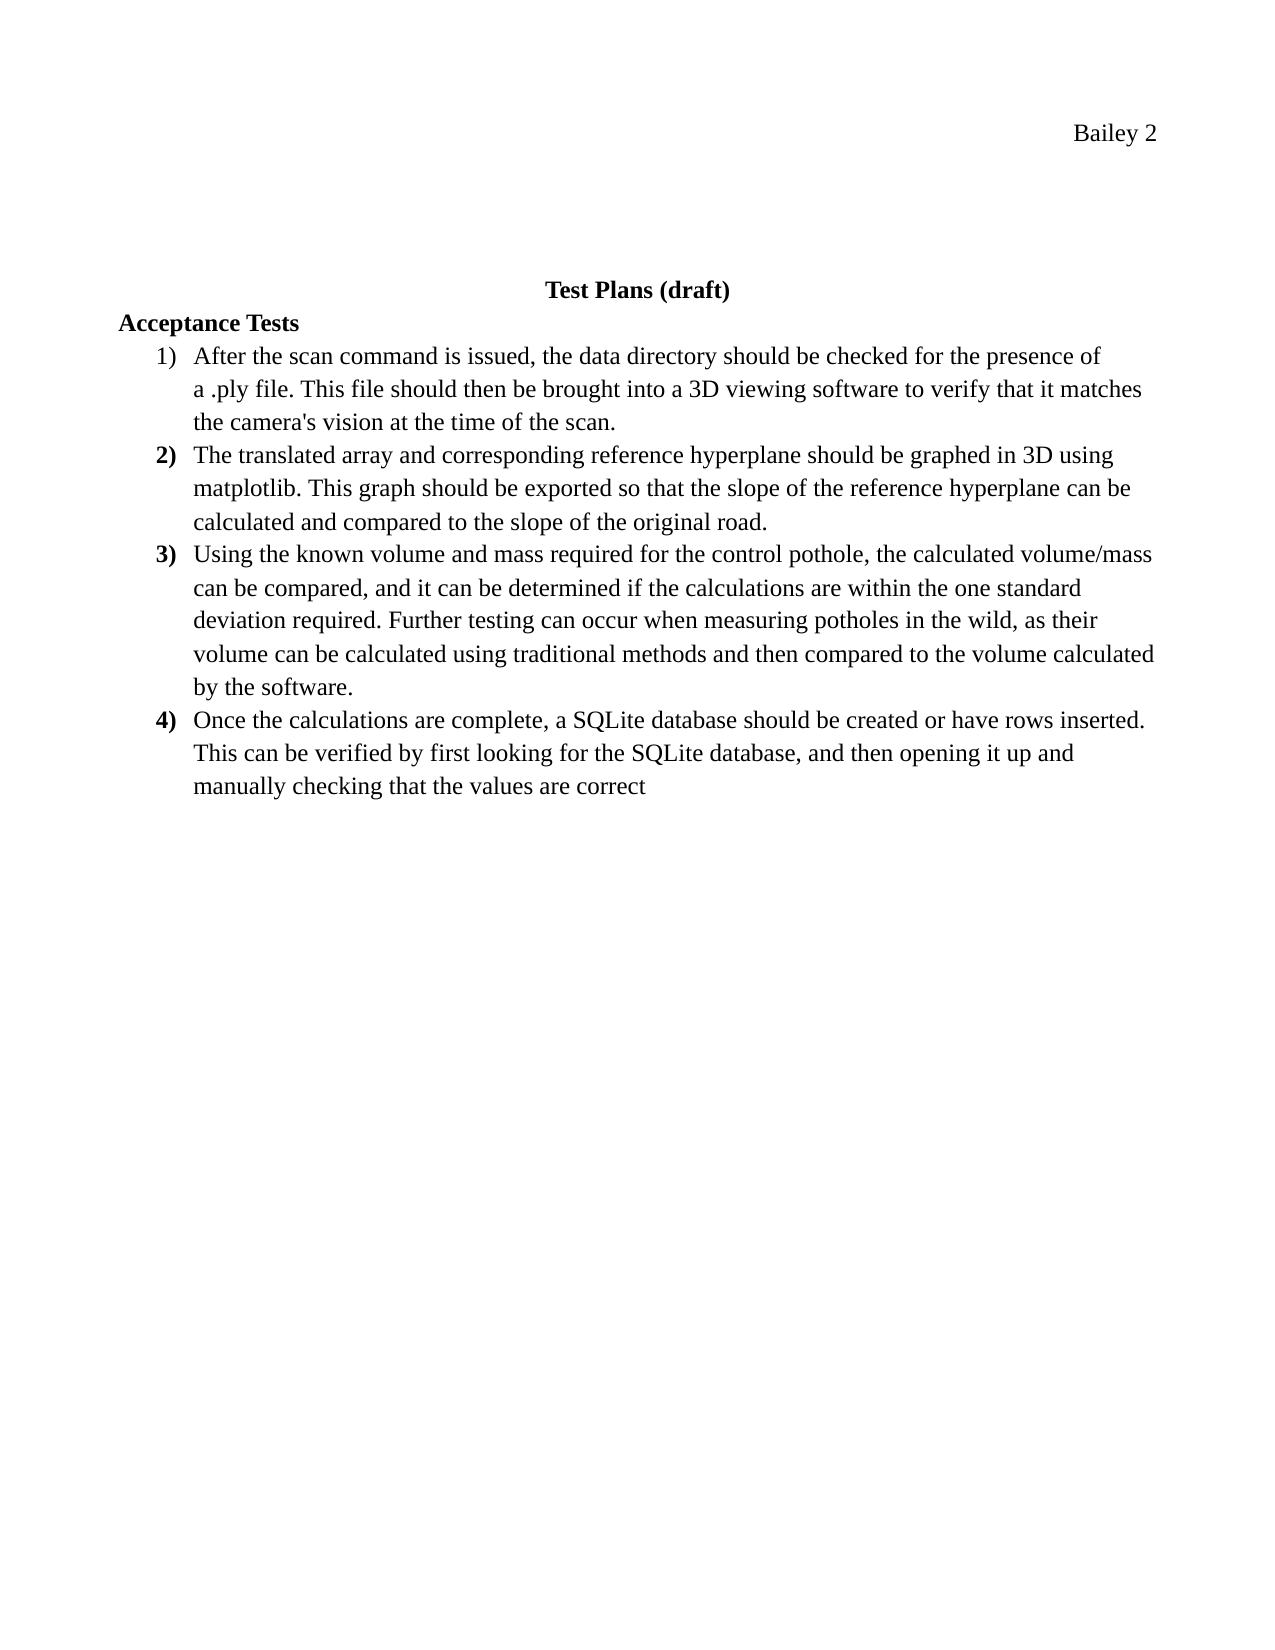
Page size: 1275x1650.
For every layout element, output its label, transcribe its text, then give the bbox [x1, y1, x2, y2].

list The translated array and corresponding reference hyperplane should be graphed in 3D using matplotlib. This graph should be exported so that the slope of the reference hyperplane can be calculated and compared to the slope of the original road. [156, 441, 1157, 535]
text Acceptance Tests [118, 308, 1157, 337]
list Using the known volume and mass required for the control pothole, the calculated volume/mass can be compared, and it can be determined if the calculations are within the one standard deviation required. Further testing can occur when measuring potholes in the wild, as their volume can be calculated using traditional methods and then compared to the volume calculated by the software. [156, 539, 1157, 700]
list Once the calculations are complete, a SQLite database should be created or have rows inserted. This can be verified by first looking for the SQLite database, and then opening it up and manually checking that the values are correct [156, 705, 1157, 799]
text Test Plans (draft) [118, 275, 1157, 304]
list After the scan command is issued, the data directory should be checked for the presence of a .ply file. This file should then be brought into a 3D viewing software to verify that it matches the camera's vision at the time of the scan. [156, 341, 1157, 436]
